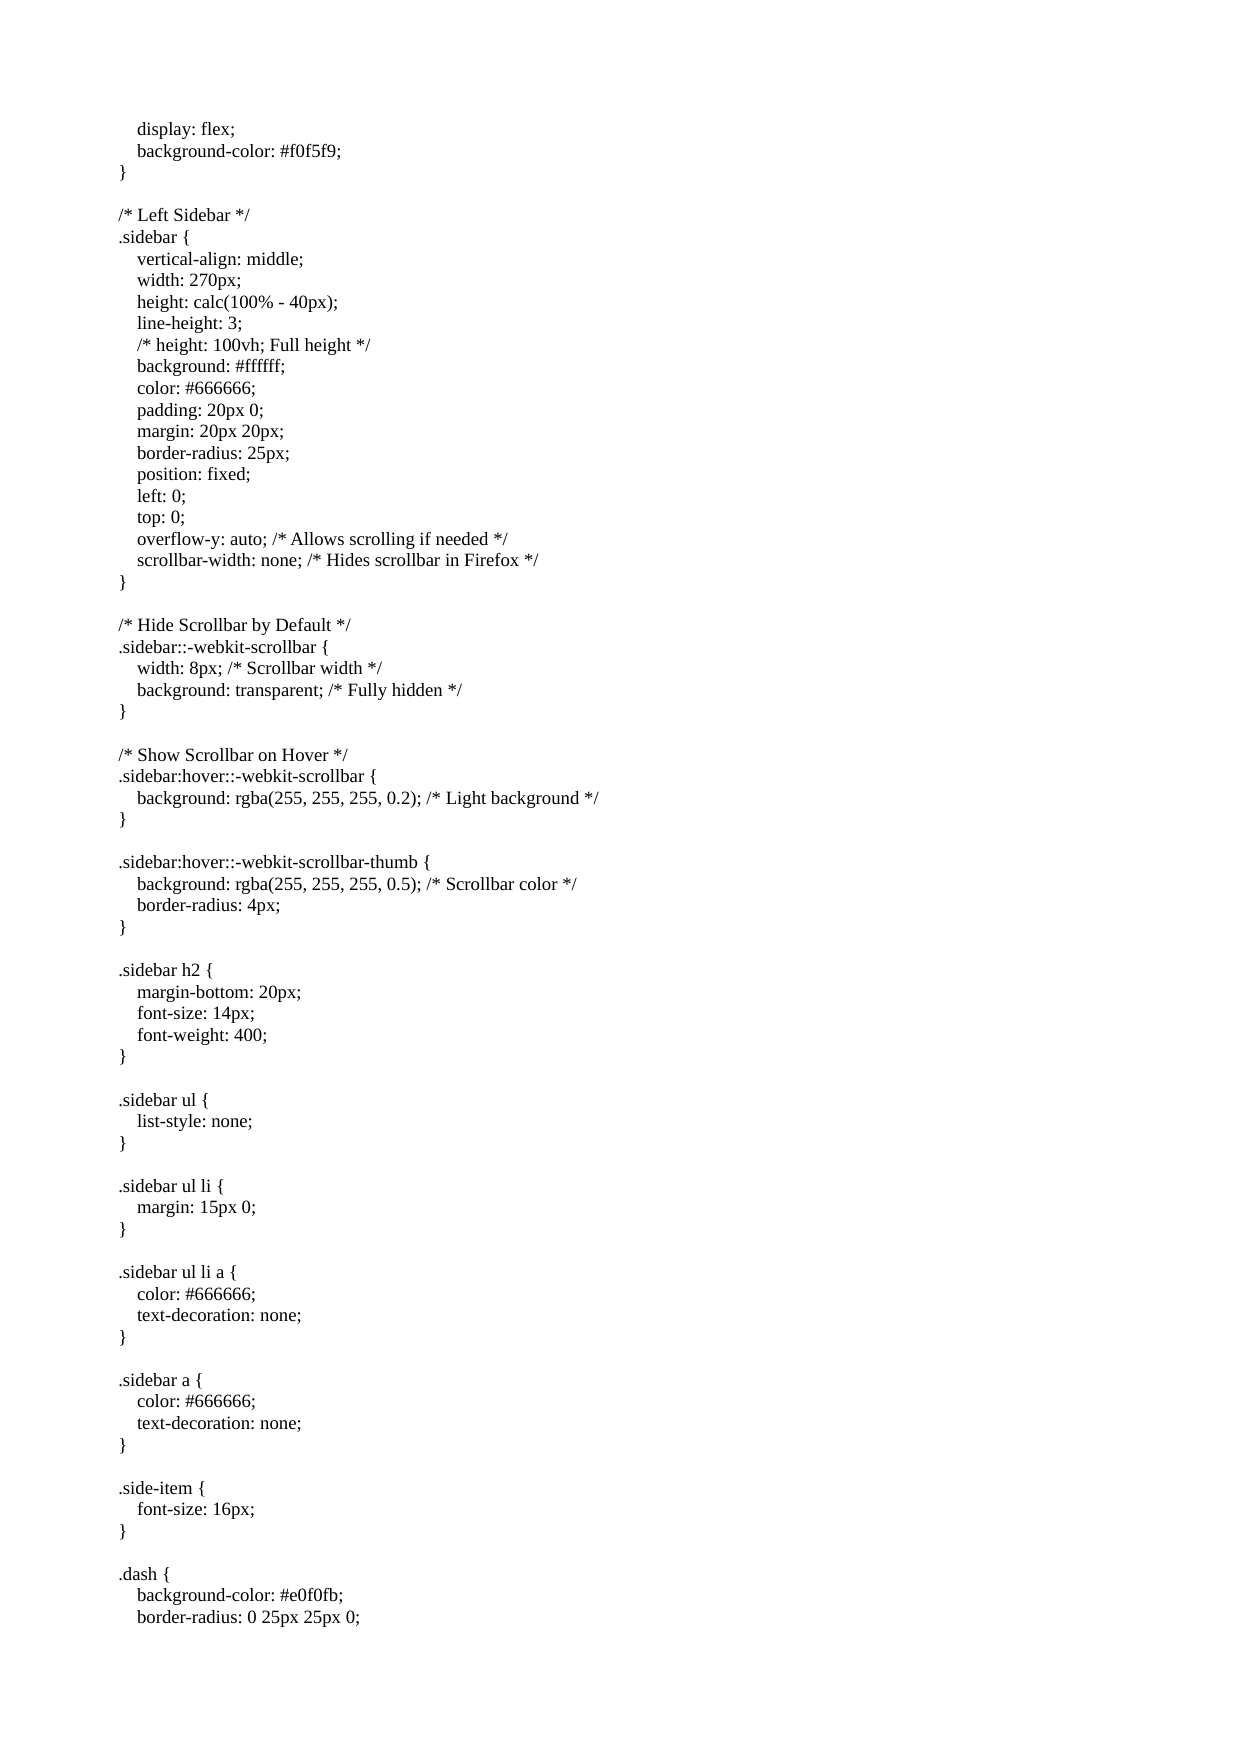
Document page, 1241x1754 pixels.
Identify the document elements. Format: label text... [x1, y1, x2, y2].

text font-weight: 400; [118, 1024, 1122, 1045]
text height: calc(100% - 40px); [118, 291, 1122, 312]
text } [118, 916, 1122, 937]
text } [118, 1218, 1122, 1239]
text } [118, 571, 1122, 592]
text top: 0; [118, 506, 1122, 528]
text } [118, 808, 1122, 830]
text .sidebar { [118, 226, 1122, 247]
text /* height: 100vh; Full height */ [118, 334, 1122, 355]
text color: #666666; [118, 1390, 1122, 1412]
text background-color: #e0f0fb; [118, 1584, 1122, 1606]
text .sidebar ul li { [118, 1175, 1122, 1196]
text .sidebar a { [118, 1369, 1122, 1390]
text width: 8px; /* Scrollbar width */ [118, 657, 1122, 679]
text /* Left Sidebar */ [118, 204, 1122, 226]
text margin: 20px 20px; [118, 420, 1122, 442]
text overflow-y: auto; /* Allows scrolling if needed */ [118, 528, 1122, 549]
text .sidebar:hover::-webkit-scrollbar-thumb { [118, 851, 1122, 873]
text /* Show Scrollbar on Hover */ [118, 743, 1122, 765]
text } [118, 1132, 1122, 1153]
text border-radius: 25px; [118, 442, 1122, 463]
text width: 270px; [118, 269, 1122, 291]
text .dash { [118, 1563, 1122, 1584]
text /* Hide Scrollbar by Default */ [118, 614, 1122, 636]
text } [118, 1520, 1122, 1541]
text margin-bottom: 20px; [118, 981, 1122, 1002]
text } [118, 1045, 1122, 1067]
text color: #666666; [118, 1282, 1122, 1304]
text background: rgba(255, 255, 255, 0.2); /* Light background */ [118, 787, 1122, 808]
text .sidebar::-webkit-scrollbar { [118, 636, 1122, 657]
text .sidebar ul li a { [118, 1261, 1122, 1282]
text left: 0; [118, 485, 1122, 506]
text border-radius: 4px; [118, 894, 1122, 916]
text } [118, 1326, 1122, 1347]
text font-size: 16px; [118, 1498, 1122, 1520]
text background: #ffffff; [118, 355, 1122, 377]
text .side-item { [118, 1477, 1122, 1498]
text } [118, 1433, 1122, 1455]
text .sidebar:hover::-webkit-scrollbar { [118, 765, 1122, 787]
text } [118, 161, 1122, 183]
text font-size: 14px; [118, 1002, 1122, 1024]
text position: fixed; [118, 463, 1122, 485]
text border-radius: 0 25px 25px 0; [118, 1606, 1122, 1627]
text line-height: 3; [118, 312, 1122, 334]
text padding: 20px 0; [118, 398, 1122, 420]
text text-decoration: none; [118, 1412, 1122, 1433]
text } [118, 700, 1122, 722]
text background-color: #f0f5f9; [118, 140, 1122, 161]
text color: #666666; [118, 377, 1122, 398]
text margin: 15px 0; [118, 1196, 1122, 1218]
text .sidebar ul { [118, 1088, 1122, 1110]
text background: transparent; /* Fully hidden */ [118, 679, 1122, 700]
text vertical-align: middle; [118, 247, 1122, 269]
text .sidebar h2 { [118, 959, 1122, 981]
text background: rgba(255, 255, 255, 0.5); /* Scrollbar color */ [118, 873, 1122, 894]
text text-decoration: none; [118, 1304, 1122, 1326]
text display: flex; [118, 118, 1122, 140]
text scrollbar-width: none; /* Hides scrollbar in Firefox */ [118, 549, 1122, 571]
text list-style: none; [118, 1110, 1122, 1132]
